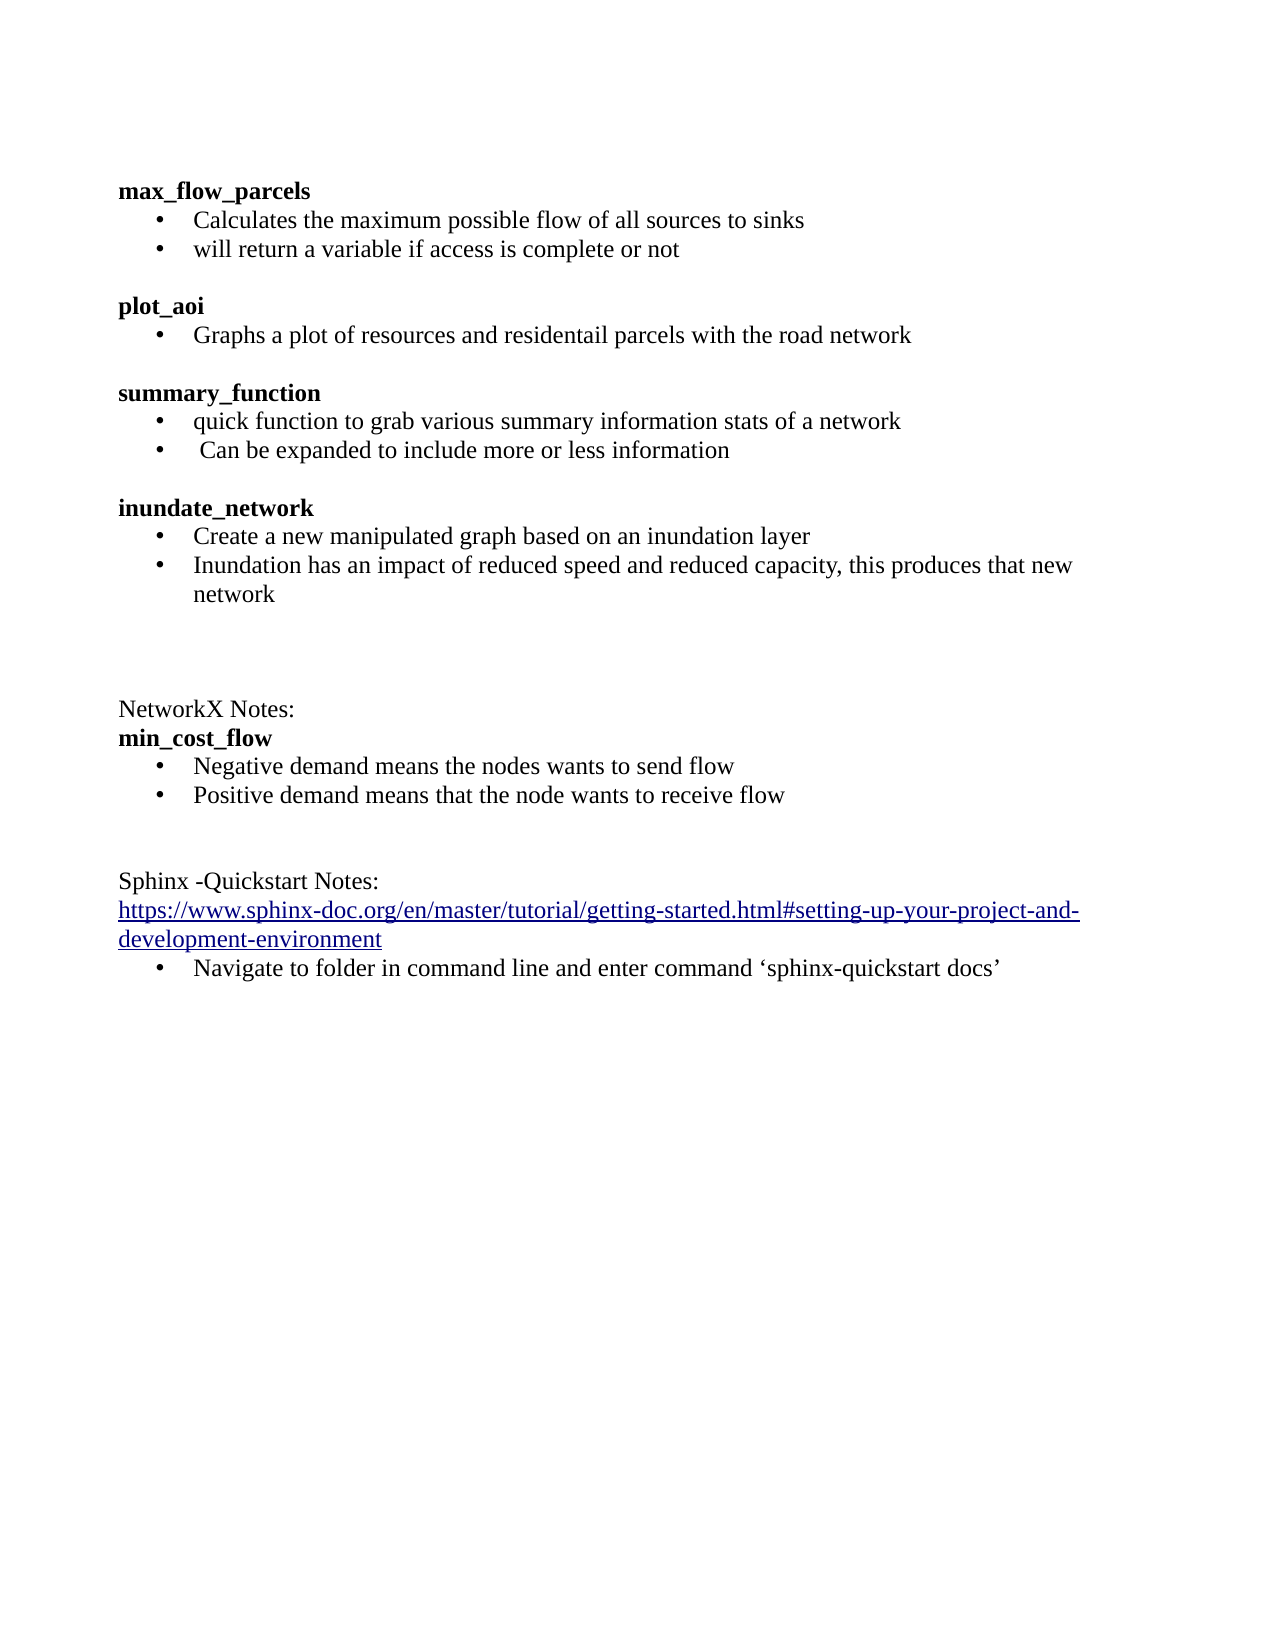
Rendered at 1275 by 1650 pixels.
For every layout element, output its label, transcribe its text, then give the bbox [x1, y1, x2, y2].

list Inundation has an impact of reduced speed and reduced capacity, this produces that new network [156, 550, 1157, 608]
text max_flow_parcels [118, 176, 1157, 205]
list quick function to grab various summary information stats of a network [156, 406, 1157, 435]
list Create a new manipulated graph based on an inundation layer [156, 521, 1157, 550]
text https://www.sphinx-doc.org/en/master/tutorial/getting-started.html#setting-up-your-project-and-development-environment [118, 895, 1157, 953]
text inundate_network [118, 493, 1157, 521]
text Sphinx -Quickstart Notes: [118, 866, 1157, 895]
text min_cost_flow [118, 723, 1157, 751]
list Can be expanded to include more or less information [156, 435, 1157, 464]
list Positive demand means that the node wants to receive flow [156, 780, 1157, 809]
text summary_function [118, 378, 1157, 406]
list Graphs a plot of resources and residentail parcels with the road network [156, 320, 1157, 349]
text plot_aoi [118, 291, 1157, 320]
list Negative demand means the nodes wants to send flow [156, 751, 1157, 780]
text NetworkX Notes: [118, 694, 1157, 723]
list will return a variable if access is complete or not [156, 234, 1157, 263]
list Calculates the maximum possible flow of all sources to sinks [156, 205, 1157, 234]
list Navigate to folder in command line and enter command ‘sphinx-quickstart docs’ [156, 953, 1157, 981]
